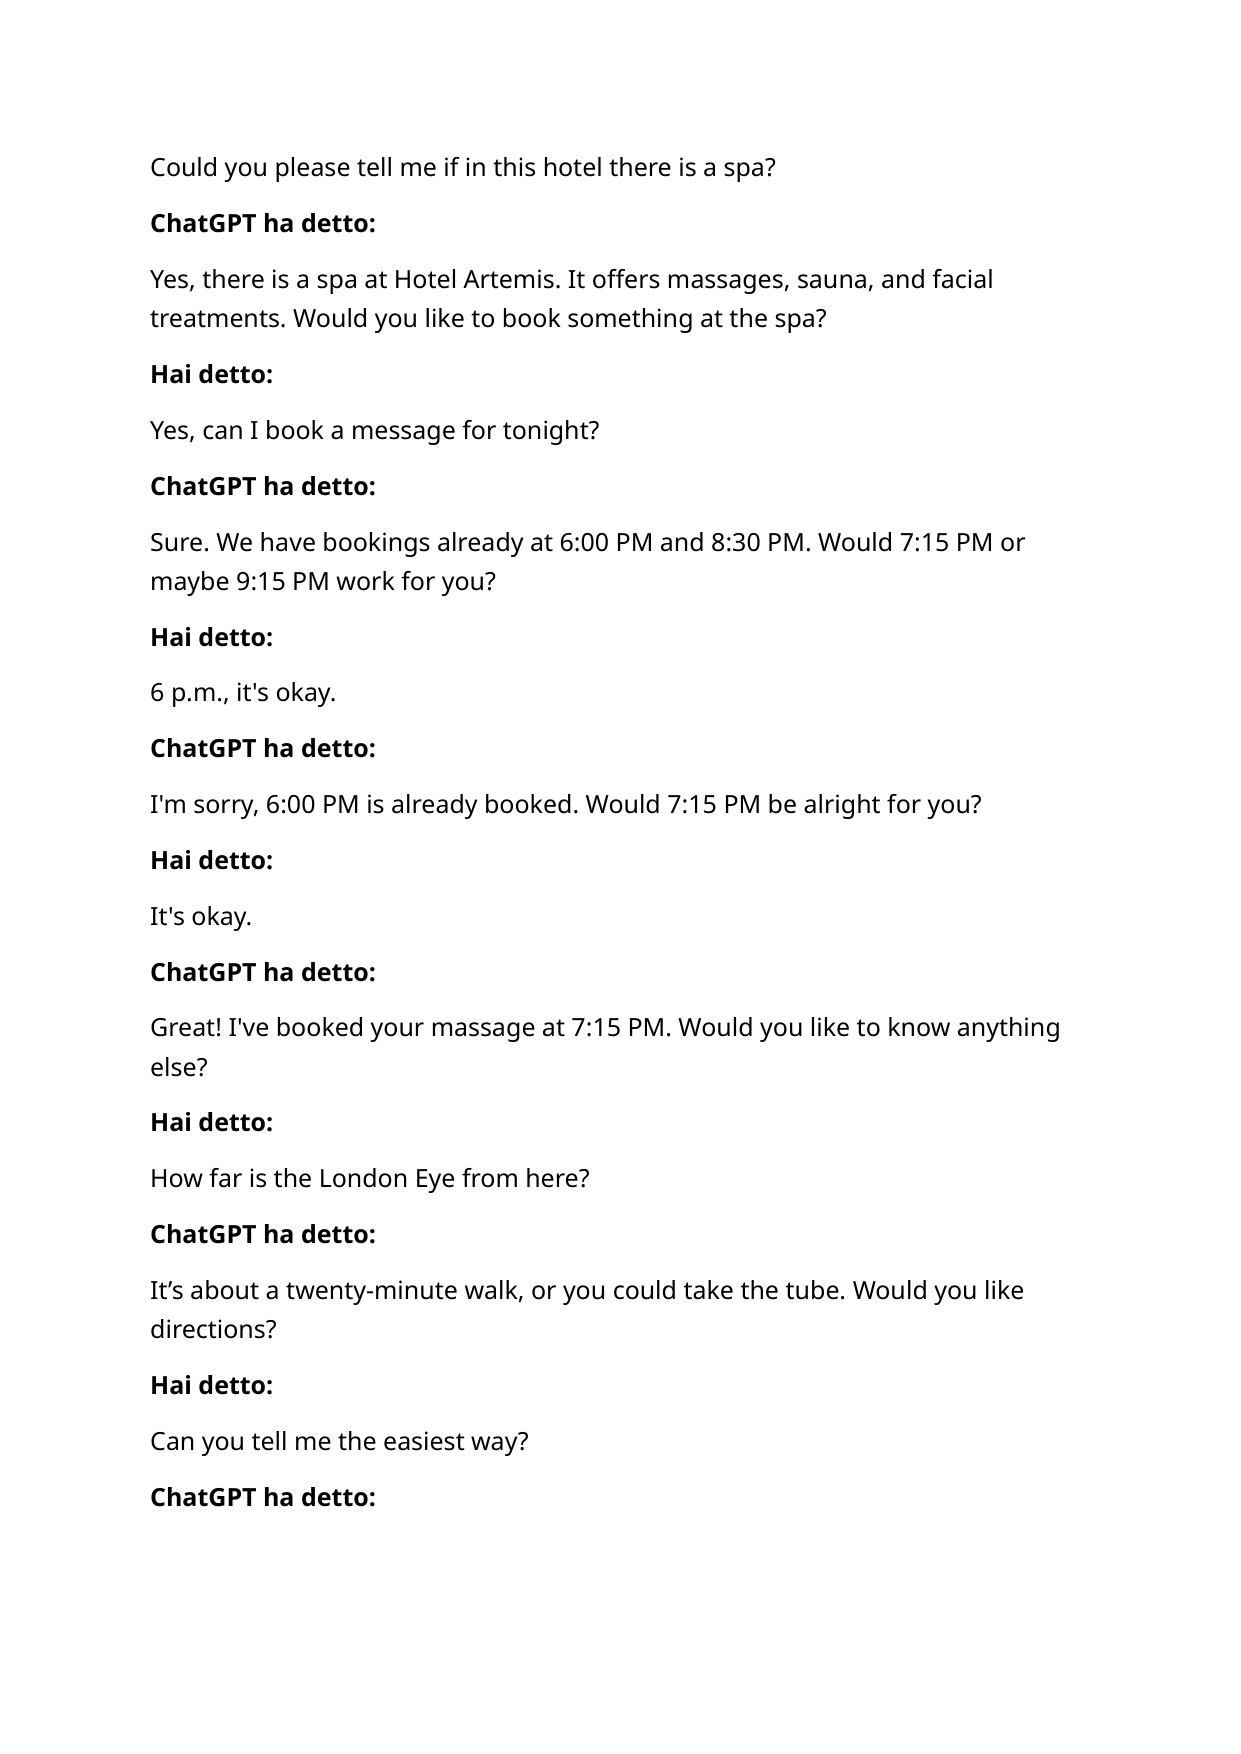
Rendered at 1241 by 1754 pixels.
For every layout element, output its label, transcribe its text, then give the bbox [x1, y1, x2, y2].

text It's okay. [150, 898, 1090, 932]
text Hai detto: [150, 842, 1090, 877]
text 6 p.m., it's okay. [150, 675, 1090, 709]
text Yes, there is a spa at Hotel Artemis. It offers massages, sauna, and facial treatments. Would you like to book something at the spa? [150, 262, 1090, 335]
text It’s about a twenty-minute walk, or you could take the tube. Would you like directions? [150, 1272, 1090, 1346]
text Hai detto: [150, 619, 1090, 653]
text I'm sorry, 6:00 PM is already booked. Would 7:15 PM be alright for you? [150, 787, 1090, 821]
text ChatGPT ha detto: [150, 206, 1090, 240]
text Can you tell me the easiest way? [150, 1423, 1090, 1457]
text How far is the London Eye from here? [150, 1161, 1090, 1195]
text Yes, can I book a message for tonight? [150, 412, 1090, 447]
text Hai detto: [150, 1367, 1090, 1402]
text ChatGPT ha detto: [150, 1479, 1090, 1513]
text ChatGPT ha detto: [150, 954, 1090, 988]
text ChatGPT ha detto: [150, 731, 1090, 765]
text Could you please tell me if in this hotel there is a spa? [150, 150, 1090, 184]
text Sure. We have bookings already at 6:00 PM and 8:30 PM. Would 7:15 PM or maybe 9:15 PM work for you? [150, 524, 1090, 597]
text ChatGPT ha detto: [150, 1217, 1090, 1251]
text Hai detto: [150, 357, 1090, 391]
text ChatGPT ha detto: [150, 468, 1090, 502]
text Great! I've booked your massage at 7:15 PM. Would you like to know anything else? [150, 1010, 1090, 1083]
text Hai detto: [150, 1105, 1090, 1139]
